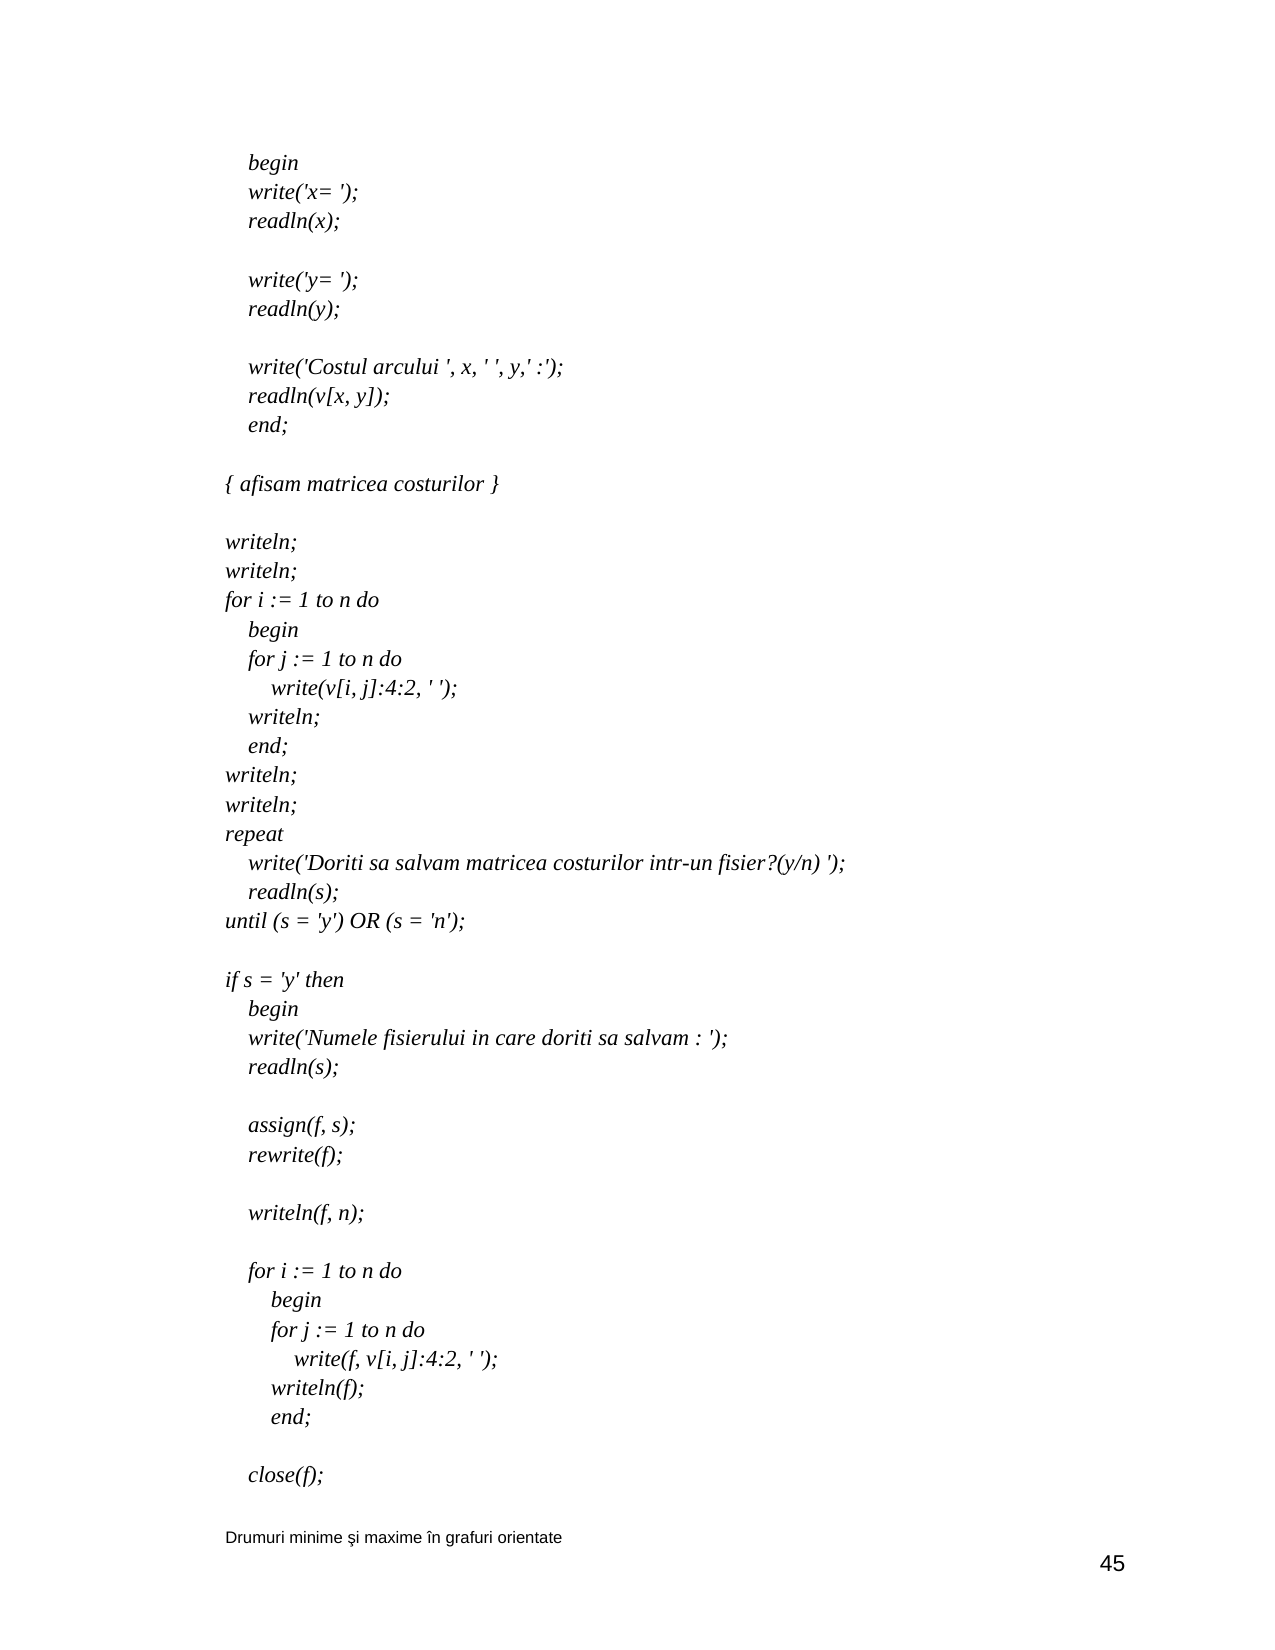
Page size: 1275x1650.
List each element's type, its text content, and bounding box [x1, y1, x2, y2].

text begin [225, 617, 1125, 642]
text for i := 1 to n do [225, 587, 1125, 613]
text end; [225, 1404, 1125, 1429]
text begin [225, 996, 1125, 1021]
text write('Numele fisierului in care doriti sa salvam : '); [225, 1025, 1125, 1050]
text writeln; [225, 704, 1125, 729]
text readln(s); [225, 879, 1125, 904]
text write(v[i, j]:4:2, ' '); [225, 675, 1125, 700]
text readln(y); [225, 296, 1125, 321]
text until (s = 'y') OR (s = 'n'); [225, 908, 1125, 934]
text { afisam matricea costurilor } [225, 471, 1125, 496]
text close(f); [225, 1462, 1125, 1488]
text begin [225, 1287, 1125, 1313]
text readln(s); [225, 1054, 1125, 1079]
text end; [225, 412, 1125, 438]
text write('Doriti sa salvam matricea costurilor intr-un fisier?(y/n) '); [225, 850, 1125, 875]
text for j := 1 to n do [225, 1317, 1125, 1342]
text writeln; [225, 558, 1125, 584]
text readln(x); [225, 208, 1125, 234]
text rewrite(f); [225, 1142, 1125, 1167]
text repeat [225, 821, 1125, 846]
text for j := 1 to n do [225, 646, 1125, 671]
text write('y= '); [225, 267, 1125, 292]
text writeln; [225, 792, 1125, 817]
text readln(v[x, y]); [225, 383, 1125, 409]
text write(f, v[i, j]:4:2, ' '); [225, 1346, 1125, 1371]
text if s = 'y' then [225, 967, 1125, 992]
text write('Costul arcului ', x, ' ', y,' :'); [225, 354, 1125, 379]
text writeln(f); [225, 1375, 1125, 1400]
text assign(f, s); [225, 1112, 1125, 1138]
text begin [225, 150, 1125, 175]
text write('x= '); [225, 179, 1125, 204]
text writeln(f, n); [225, 1200, 1125, 1225]
text for i := 1 to n do [225, 1258, 1125, 1284]
text writeln; [225, 529, 1125, 554]
text end; [225, 733, 1125, 759]
text writeln; [225, 762, 1125, 788]
